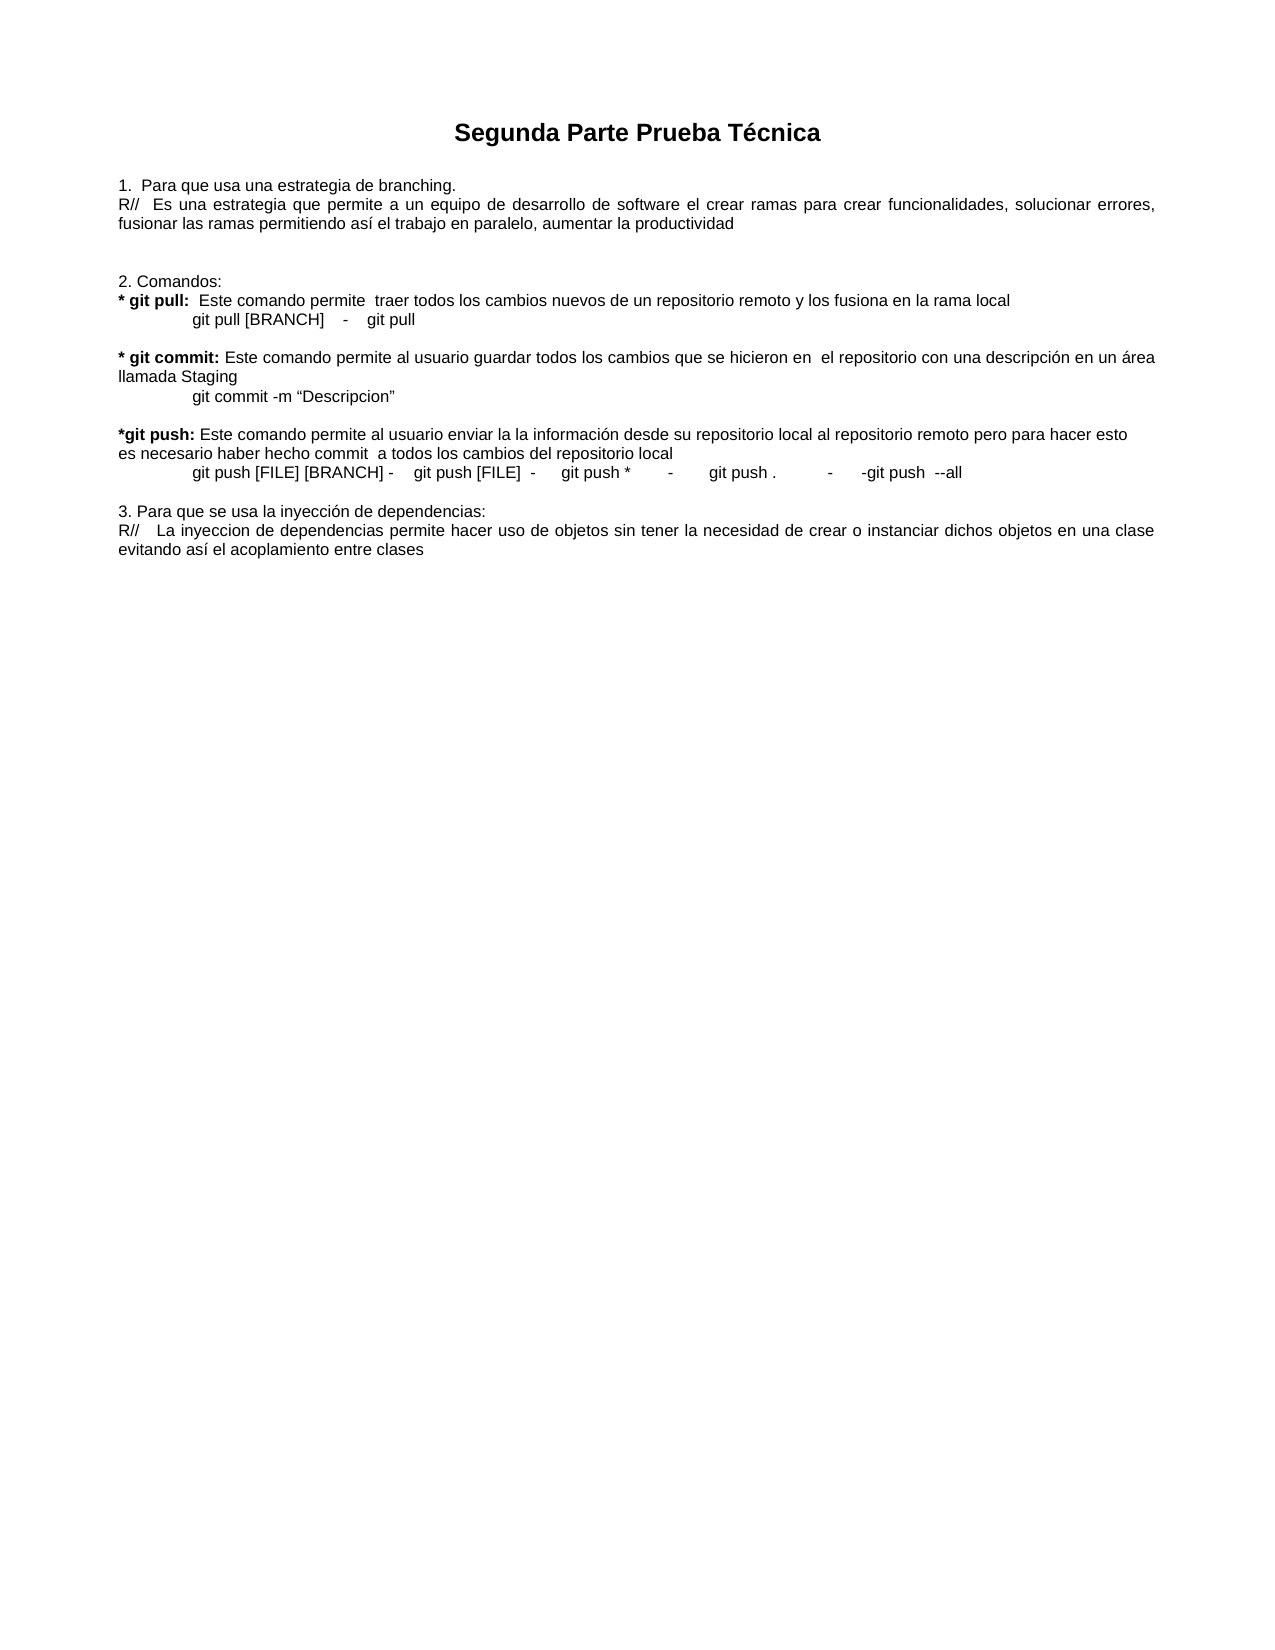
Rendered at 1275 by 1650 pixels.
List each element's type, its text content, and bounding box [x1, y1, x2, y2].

text R// La inyeccion de dependencias permite hacer uso de objetos sin tener la necesidad de crear o instanciar dichos objetos en una clase evitando así el acoplamiento entre clases [118, 521, 1157, 559]
text 3. Para que se usa la inyección de dependencias: [118, 501, 1157, 521]
text R// Es una estrategia que permite a un equipo de desarrollo de software el crear ramas para crear funcionalidades, solucionar errores, fusionar las ramas permitiendo así el trabajo en paralelo, aumentar la productividad [118, 195, 1157, 233]
text git pull [BRANCH] - git pull [118, 310, 1157, 329]
text git commit -m “Descripcion” [118, 386, 1157, 406]
text 1. Para que usa una estrategia de branching. [118, 176, 1157, 195]
text 2. Comandos: [118, 271, 1157, 291]
text * git pull: Este comando permite traer todos los cambios nuevos de un repositorio remoto y los fusiona en la rama local [118, 291, 1157, 310]
text Segunda Parte Prueba Técnica [118, 118, 1157, 147]
text * git commit: Este comando permite al usuario guardar todos los cambios que se hicieron en el repositorio con una descripción en un área llamada Staging [118, 348, 1157, 386]
text git push [FILE] [BRANCH] - git push [FILE] - git push * - git push . - -git push --all [118, 463, 1157, 482]
text *git push: Este comando permite al usuario enviar la la información desde su repositorio local al repositorio remoto pero para hacer esto es necesario haber hecho commit a todos los cambios del repositorio local [118, 425, 1157, 463]
